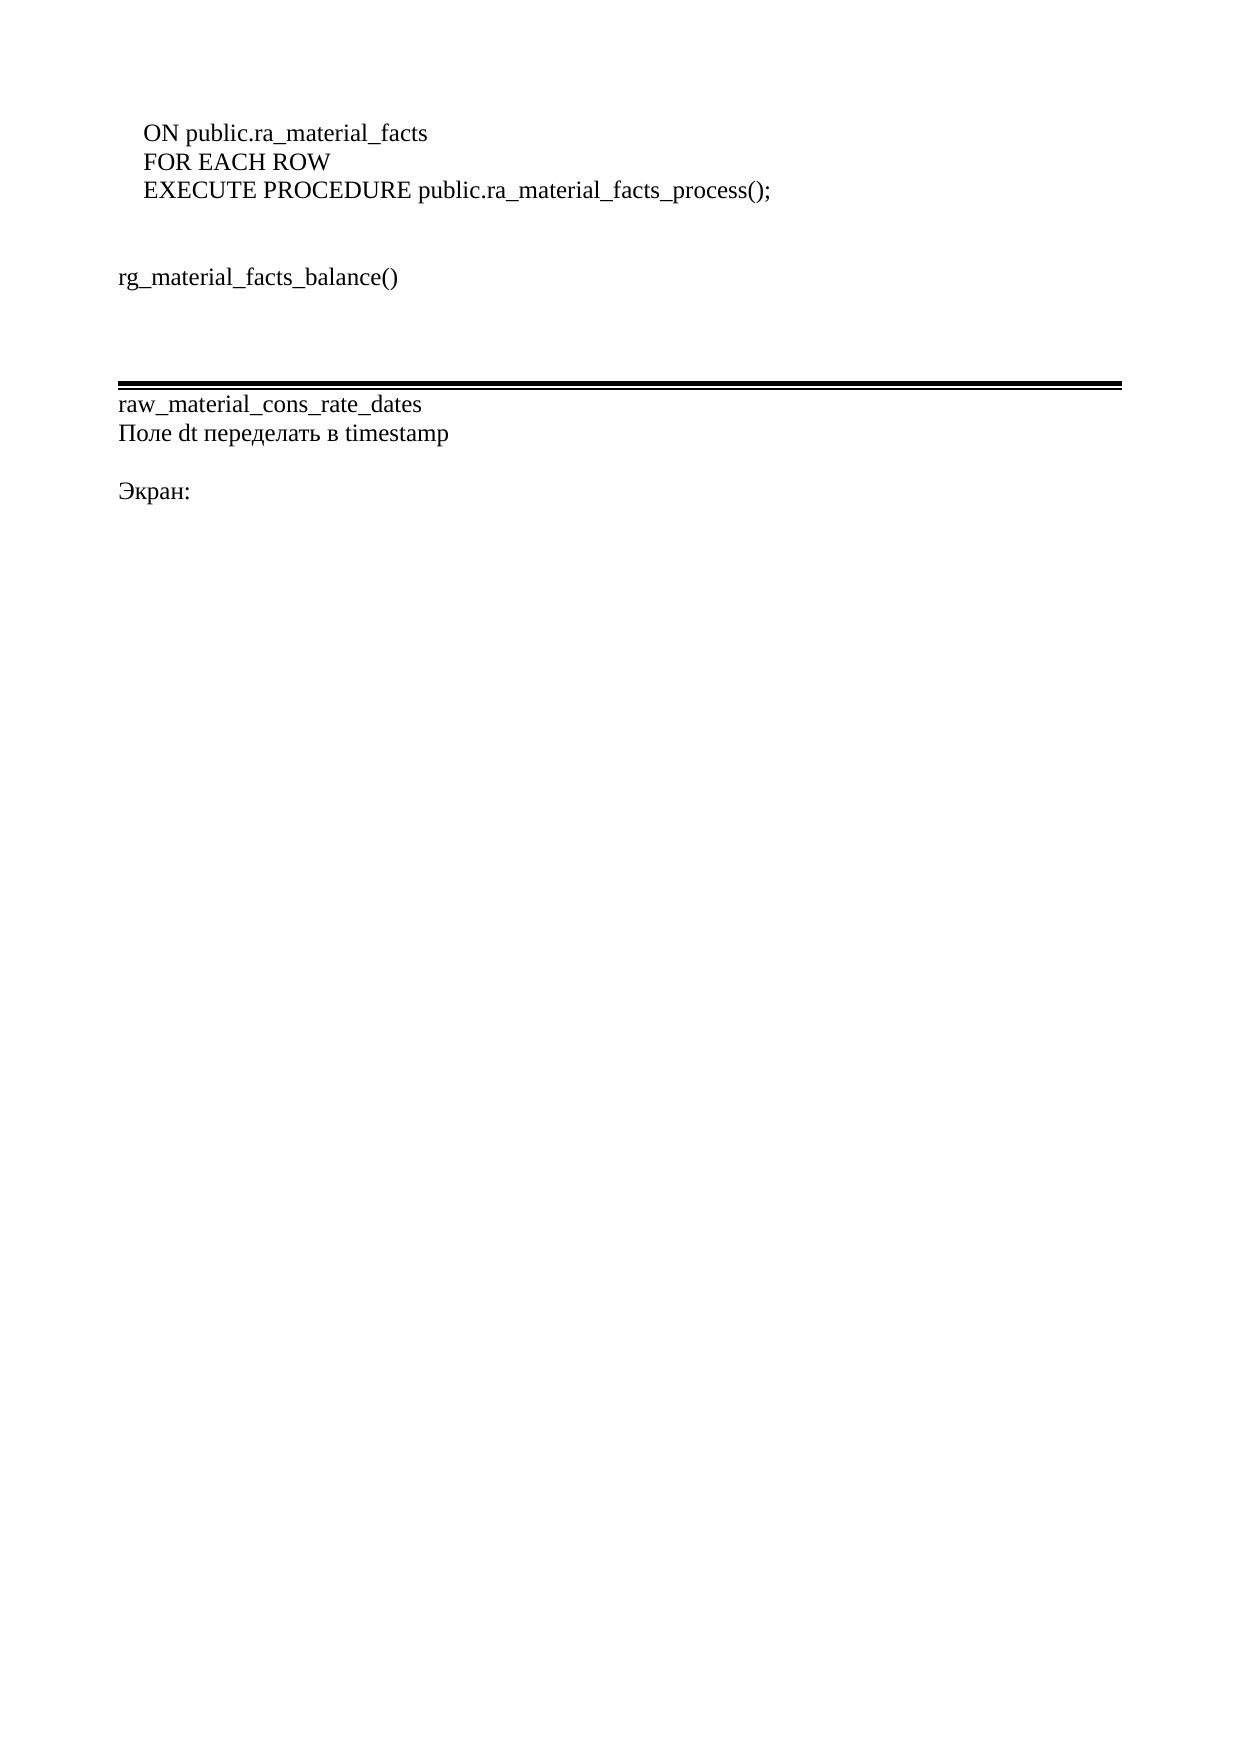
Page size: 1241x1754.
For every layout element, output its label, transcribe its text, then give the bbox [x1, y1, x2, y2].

text ON public.ra_material_facts [118, 118, 1122, 147]
text Поле dt переделать в timestamp [118, 418, 1122, 447]
text FOR EACH ROW [118, 147, 1122, 176]
text EXECUTE PROCEDURE public.ra_material_facts_process(); [118, 176, 1122, 204]
text rg_material_facts_balance() [118, 262, 1122, 291]
text Экран: [118, 476, 1122, 504]
text raw_material_cons_rate_dates [118, 390, 1122, 418]
